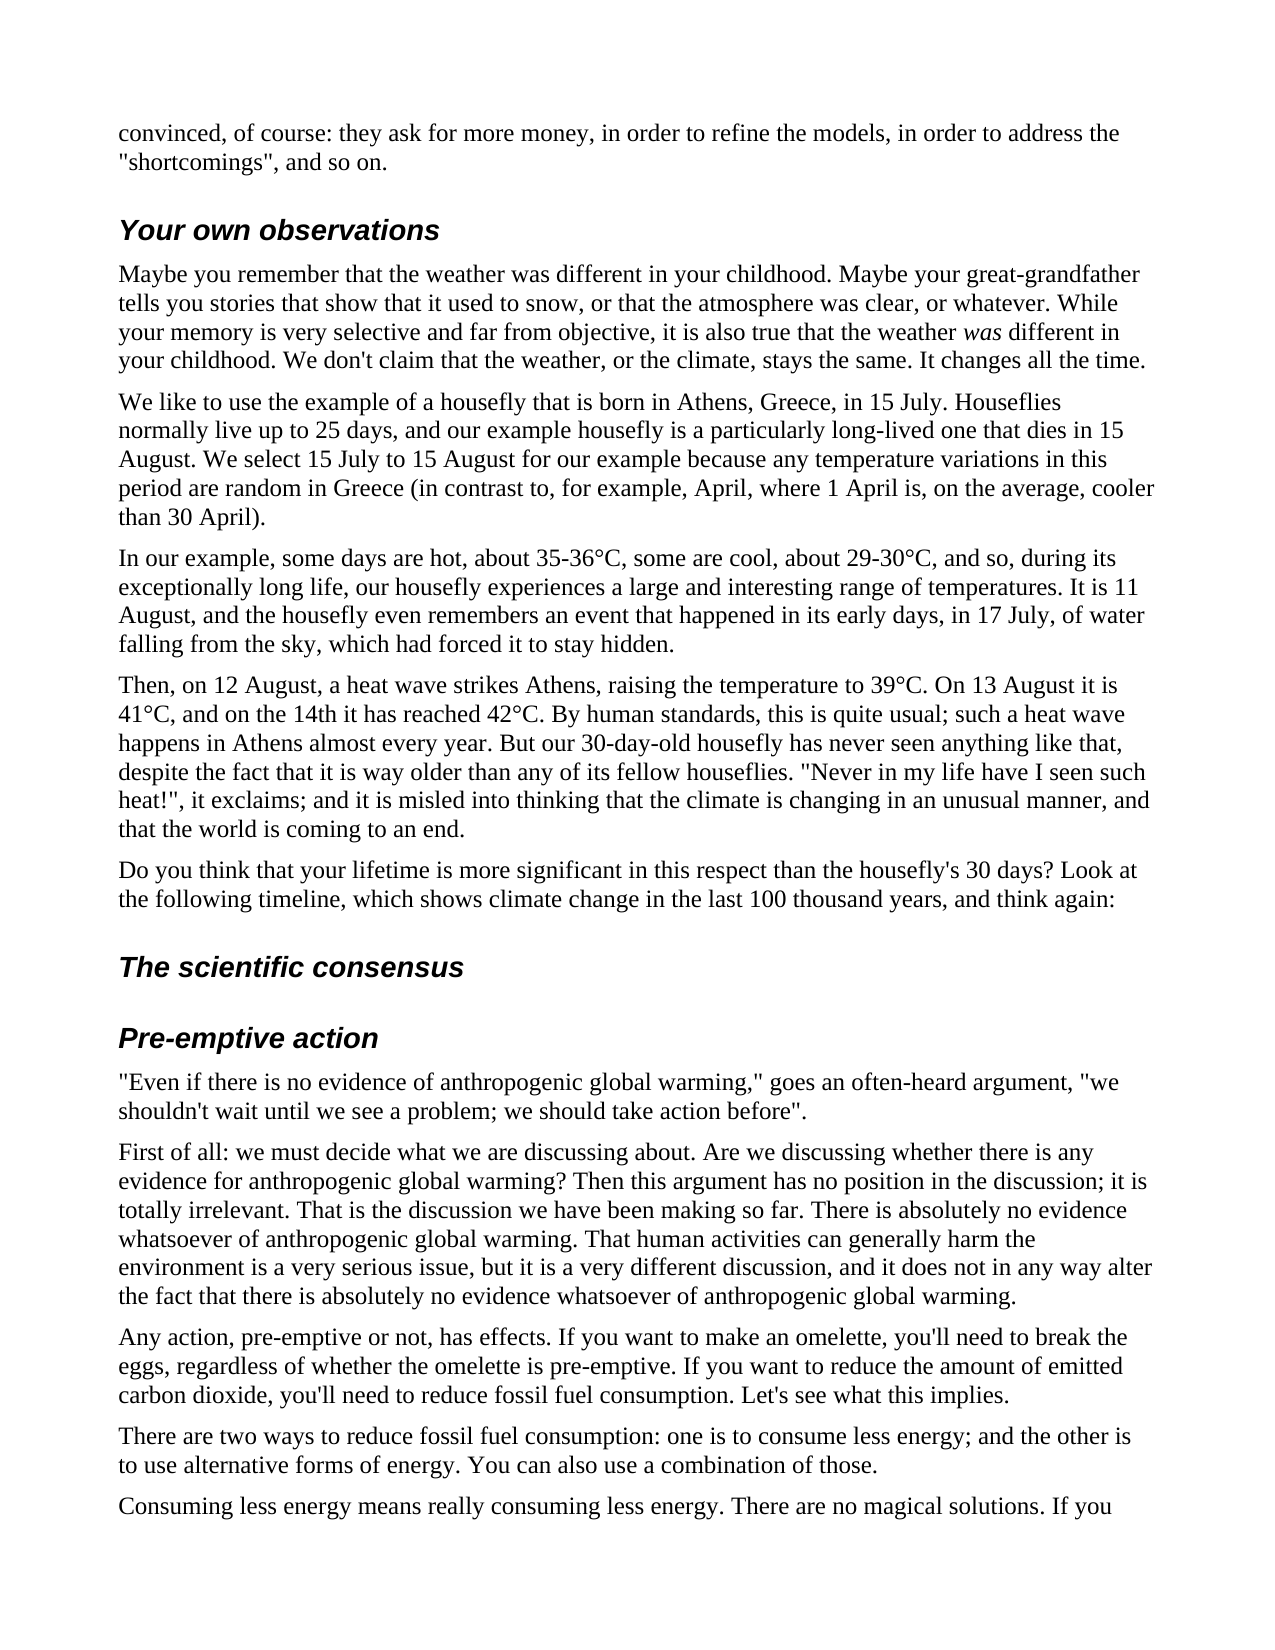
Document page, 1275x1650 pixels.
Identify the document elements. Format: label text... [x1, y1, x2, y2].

text "Even if there is no evidence of anthropogenic global warming," goes an often-heard argument, "we shouldn't wait until we see a problem; we should take action before". [118, 1067, 1157, 1125]
text convinced, of course: they ask for more money, in order to refine the models, in order to address the "shortcomings", and so on. [118, 118, 1157, 176]
text Maybe you remember that the weather was different in your childhood. Maybe your great-grandfather tells you stories that show that it used to snow, or that the atmosphere was clear, or whatever. While your memory is very selective and far from objective, it is also true that the weather was different in your childhood. We don't claim that the weather, or the climate, stays the same. It changes all the time. [118, 259, 1157, 374]
text We like to use the example of a housefly that is born in Athens, Greece, in 15 July. Houseflies normally live up to 25 days, and our example housefly is a particularly long-lived one that dies in 15 August. We select 15 July to 15 August for our example because any temperature variations in this period are random in Greece (in contrast to, for example, April, where 1 April is, on the average, cooler than 30 April). [118, 387, 1157, 530]
text Consuming less energy means really consuming less energy. There are no magical solutions. If you [118, 1491, 1157, 1520]
text Any action, pre-emptive or not, has effects. If you want to make an omelette, you'll need to break the eggs, regardless of whether the omelette is pre-emptive. If you want to reduce the amount of emitted carbon dioxide, you'll need to reduce fossil fuel consumption. Let's see what this implies. [118, 1322, 1157, 1409]
subtitle The scientific consensus [118, 950, 1157, 984]
subtitle Pre-emptive action [118, 1021, 1157, 1055]
text In our example, some days are hot, about 35-36°C, some are cool, about 29-30°C, and so, during its exceptionally long life, our housefly experiences a large and interesting range of temperatures. It is 11 August, and the housefly even remembers an event that happened in its early days, in 17 July, of water falling from the sky, which had forced it to stay hidden. [118, 543, 1157, 658]
text There are two ways to reduce fossil fuel consumption: one is to consume less energy; and the other is to use alternative forms of energy. You can also use a combination of those. [118, 1421, 1157, 1479]
text Then, on 12 August, a heat wave strikes Athens, raising the temperature to 39°C. On 13 August it is 41°C, and on the 14th it has reached 42°C. By human standards, this is quite usual; such a heat wave happens in Athens almost every year. But our 30-day-old housefly has never seen anything like that, despite the fact that it is way older than any of its fellow houseflies. "Never in my life have I seen such heat!", it exclaims; and it is misled into thinking that the climate is changing in an unusual manner, and that the world is coming to an end. [118, 670, 1157, 843]
text Do you think that your lifetime is more significant in this respect than the housefly's 30 days? Look at the following timeline, which shows climate change in the last 100 thousand years, and think again: [118, 855, 1157, 913]
subtitle Your own observations [118, 213, 1157, 247]
text First of all: we must decide what we are discussing about. Are we discussing whether there is any evidence for anthropogenic global warming? Then this argument has no position in the discussion; it is totally irrelevant. That is the discussion we have been making so far. There is absolutely no evidence whatsoever of anthropogenic global warming. That human activities can generally harm the environment is a very serious issue, but it is a very different discussion, and it does not in any way alter the fact that there is absolutely no evidence whatsoever of anthropogenic global warming. [118, 1137, 1157, 1310]
